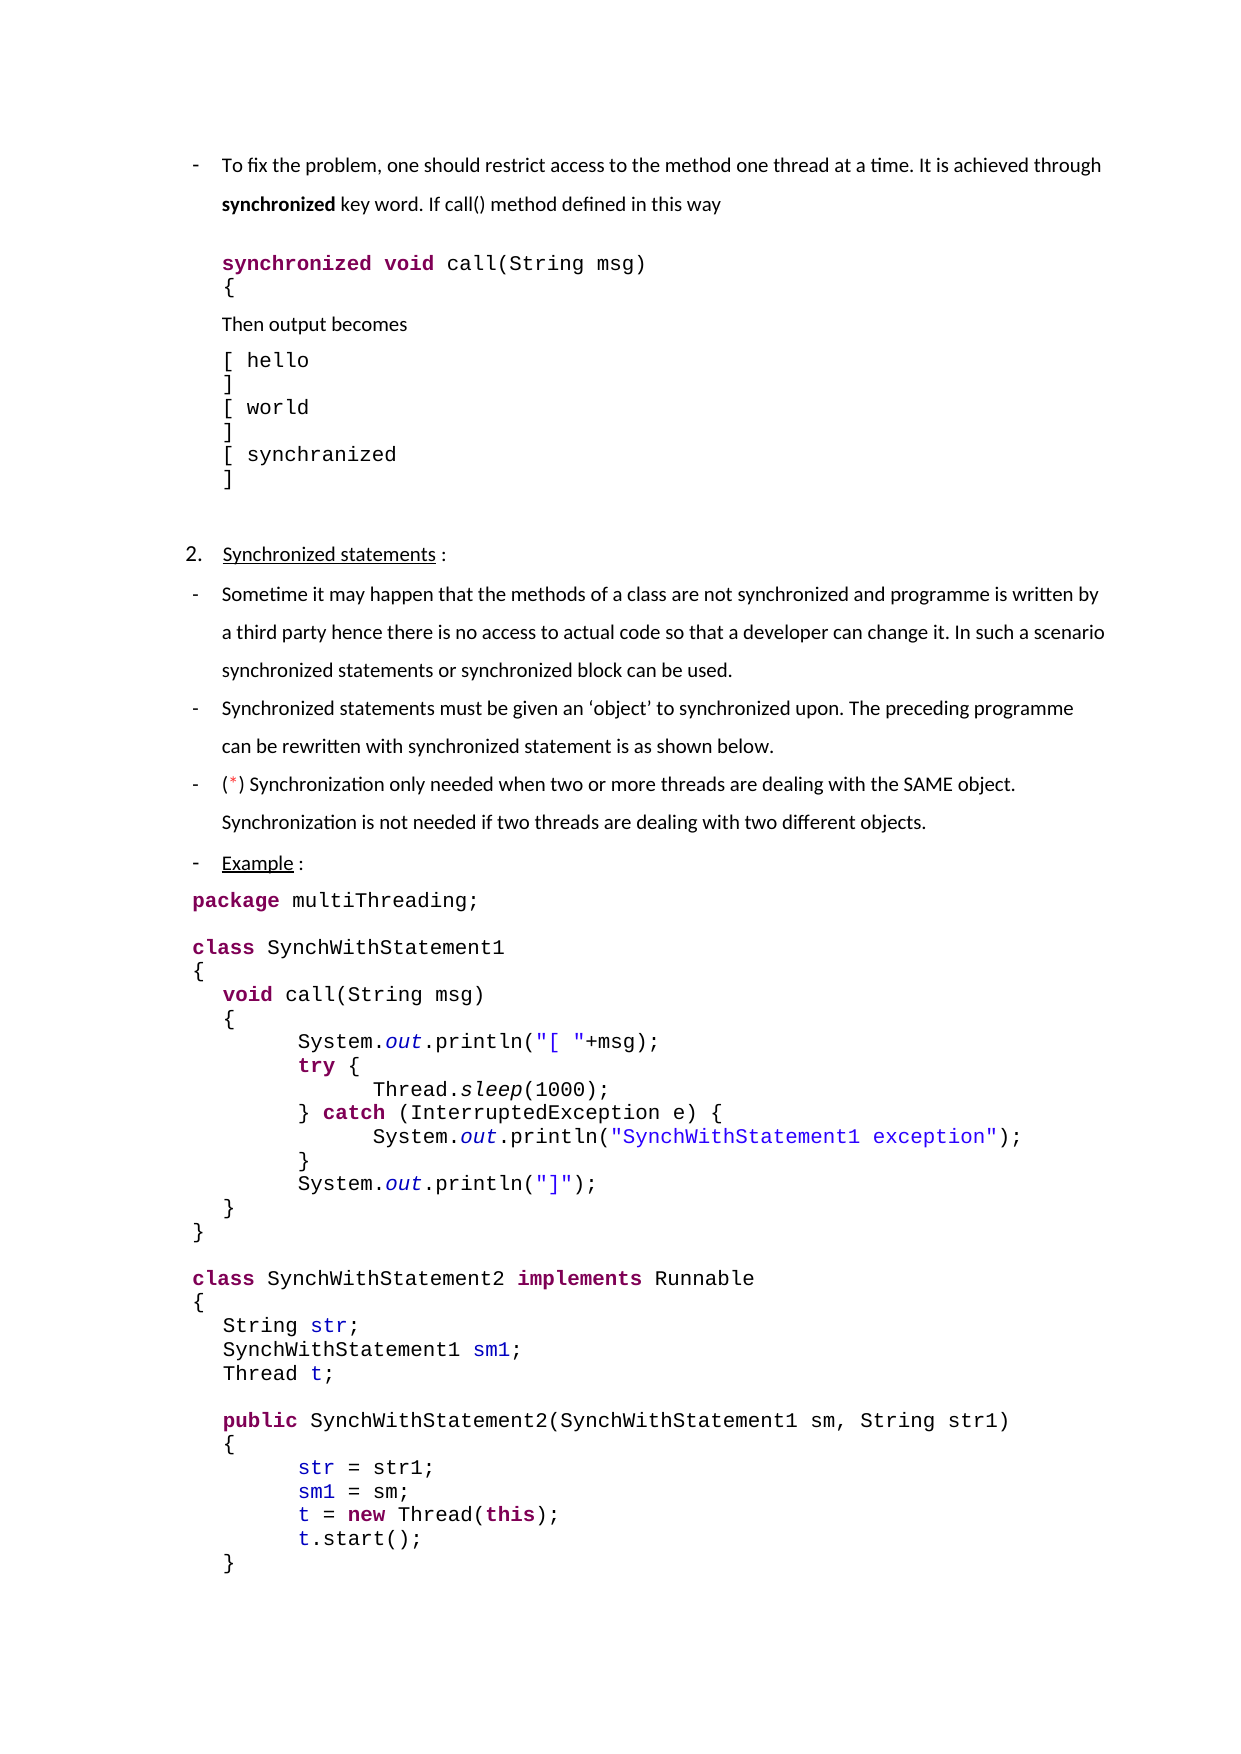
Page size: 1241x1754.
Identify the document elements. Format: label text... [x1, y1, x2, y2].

list (*) Synchronization only needed when two or more threads are dealing with the SAME object. Synchronization is not needed if two threads are dealing with two different objects. [192, 771, 1107, 835]
list Example : [192, 848, 1107, 876]
text void call(String msg) [192, 984, 1107, 1008]
text { [192, 1008, 1107, 1031]
text String str; [192, 1315, 1107, 1339]
text sm1 = sm; [192, 1481, 1107, 1504]
text ] [222, 421, 1107, 444]
text { [192, 961, 1107, 984]
list Synchronized statements must be given an ‘object’ to synchronized upon. The preceding programme can be rewritten with synchronized statement is as shown below. [192, 695, 1107, 759]
text } [192, 1221, 1107, 1244]
text [ hello [222, 350, 1107, 373]
text { [222, 276, 1107, 300]
text System.out.println("]"); [192, 1173, 1107, 1197]
text System.out.println("SynchWithStatement1 exception"); [192, 1126, 1107, 1150]
text [ synchranized [222, 444, 1107, 468]
text } [192, 1150, 1107, 1173]
text public SynchWithStatement2(SynchWithStatement1 sm, String str1) [192, 1410, 1107, 1433]
text class SynchWithStatement2 implements Runnable [192, 1268, 1107, 1292]
text Thread t; [192, 1362, 1107, 1386]
list To fix the problem, one should restrict access to the method one thread at a time. It is achieved through synchronized key word. If call() method defined in this way [192, 150, 1107, 216]
text [ world [222, 397, 1107, 421]
list Sometime it may happen that the methods of a class are not synchronized and programme is written by a third party hence there is no access to actual code so that a developer can change it. In such a scenario synchronized statements or synchronized block can be used. [192, 581, 1107, 682]
text } [192, 1552, 1107, 1575]
text Thread.sleep(1000); [192, 1079, 1107, 1102]
text str = str1; [192, 1457, 1107, 1481]
text ] [222, 468, 1107, 492]
text synchronized void call(String msg) [222, 252, 1107, 276]
text package multiThreading; [192, 889, 1107, 913]
text t = new Thread(this); [192, 1504, 1107, 1528]
text try { [192, 1055, 1107, 1079]
text } catch (InterruptedException e) { [192, 1102, 1107, 1126]
list Synchronized statements : [185, 539, 1107, 567]
text System.out.println("[ "+msg); [192, 1031, 1107, 1055]
text { [192, 1292, 1107, 1315]
text t.start(); [192, 1528, 1107, 1552]
text } [192, 1197, 1107, 1221]
text ] [222, 373, 1107, 397]
text { [192, 1433, 1107, 1457]
text Then output becomes [222, 312, 1107, 337]
text SynchWithStatement1 sm1; [192, 1339, 1107, 1362]
text class SynchWithStatement1 [192, 937, 1107, 961]
